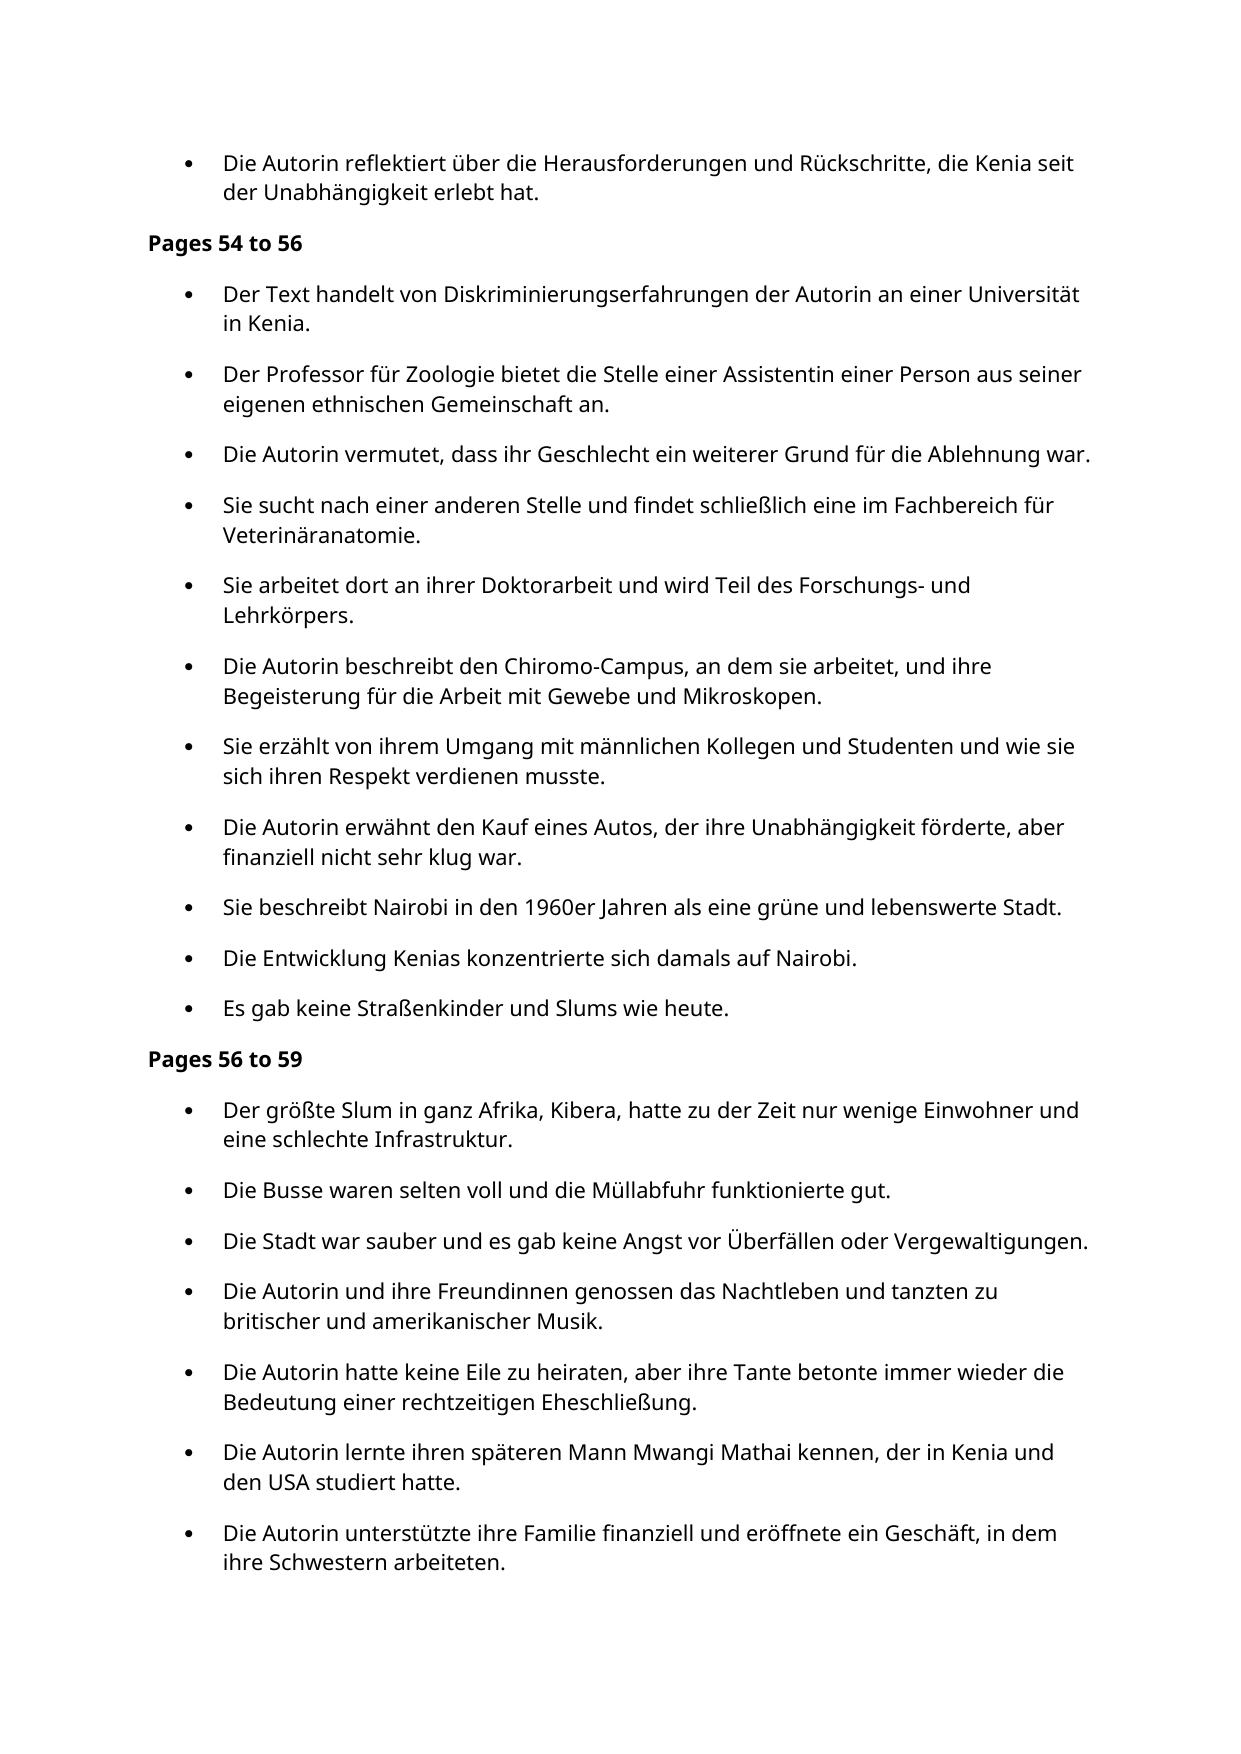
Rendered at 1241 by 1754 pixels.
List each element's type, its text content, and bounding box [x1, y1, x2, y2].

list Die Entwicklung Kenias konzentrierte sich damals auf Nairobi. [185, 943, 1093, 973]
list Die Autorin reflektiert über die Herausforderungen und Rückschritte, die Kenia seit der Unabhängigkeit erlebt hat. [185, 148, 1093, 207]
list Der Professor für Zoologie bietet die Stelle einer Assistentin einer Person aus seiner eigenen ethnischen Gemeinschaft an. [185, 359, 1093, 419]
list Sie beschreibt Nairobi in den 1960er Jahren als eine grüne und lebenswerte Stadt. [185, 892, 1093, 922]
list Sie arbeitet dort an ihrer Doktorarbeit und wird Teil des Forschungs- und Lehrkörpers. [185, 571, 1093, 630]
list Sie erzählt von ihrem Umgang mit männlichen Kollegen und Studenten und wie sie sich ihren Respekt verdienen musste. [185, 731, 1093, 791]
list Die Autorin beschreibt den Chiromo-Campus, an dem sie arbeitet, und ihre Begeisterung für die Arbeit mit Gewebe und Mikroskopen. [185, 651, 1093, 711]
list Sie sucht nach einer anderen Stelle und findet schließlich eine im Fachbereich für Veterinäranatomie. [185, 490, 1093, 550]
list Es gab keine Straßenkinder und Slums wie heute. [185, 993, 1093, 1023]
list Die Autorin und ihre Freundinnen genossen das Nachtleben und tanzten zu britischer und amerikanischer Musik. [185, 1276, 1093, 1336]
list Die Autorin erwähnt den Kauf eines Autos, der ihre Unabhängigkeit förderte, aber finanziell nicht sehr klug war. [185, 812, 1093, 871]
list Der Text handelt von Diskriminierungserfahrungen der Autorin an einer Universität in Kenia. [185, 279, 1093, 338]
list Die Autorin hatte keine Eile zu heiraten, aber ihre Tante betonte immer wieder die Bedeutung einer rechtzeitigen Eheschließung. [185, 1357, 1093, 1416]
text Pages 54 to 56 [148, 228, 1093, 258]
list Die Stadt war sauber und es gab keine Angst vor Überfällen oder Vergewaltigungen. [185, 1226, 1093, 1256]
list Die Autorin lernte ihren späteren Mann Mwangi Mathai kennen, der in Kenia und den USA studiert hatte. [185, 1437, 1093, 1497]
text Pages 56 to 59 [148, 1044, 1093, 1074]
list Die Autorin vermutet, dass ihr Geschlecht ein weiterer Grund für die Ablehnung war. [185, 439, 1093, 469]
list Die Autorin unterstützte ihre Familie finanziell und eröffnete ein Geschäft, in dem ihre Schwestern arbeiteten. [185, 1518, 1093, 1577]
list Die Busse waren selten voll und die Müllabfuhr funktionierte gut. [185, 1175, 1093, 1205]
list Der größte Slum in ganz Afrika, Kibera, hatte zu der Zeit nur wenige Einwohner und eine schlechte Infrastruktur. [185, 1095, 1093, 1154]
